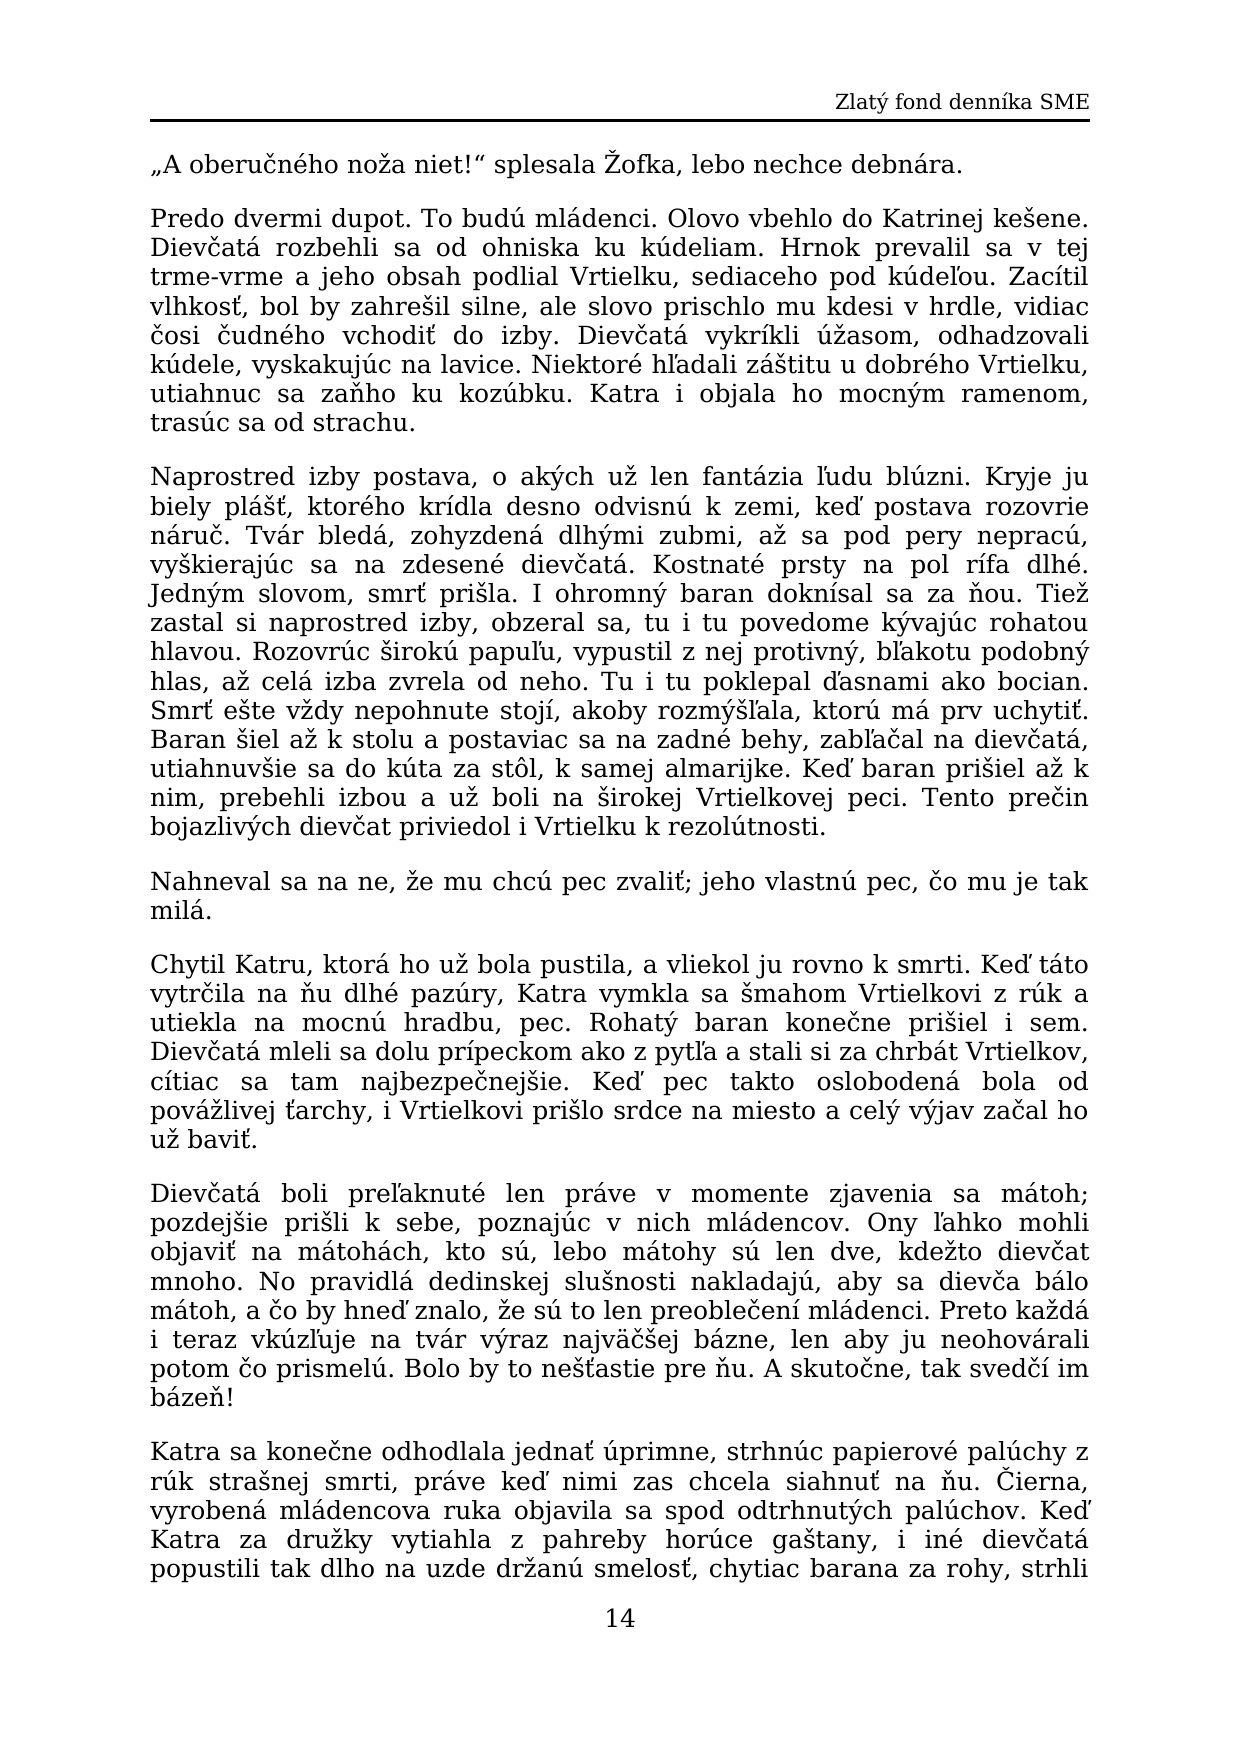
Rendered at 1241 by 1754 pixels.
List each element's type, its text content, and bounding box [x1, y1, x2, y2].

text Katra sa konečne odhodlala jednať úprimne, strhnúc papierové palúchy z rúk strašnej smrti, práve keď nimi zas chcela siahnuť na ňu. Čierna, vyrobená mládencova ruka objavila sa spod odtrhnutých palúchov. Keď Katra za družky vytiahla z pahreby horúce gaštany, i iné dievčatá popustili tak dlho na uzde držanú smelosť, chytiac barana za rohy, strhli [150, 1437, 1090, 1583]
text Dievčatá boli preľaknuté len práve v momente zjavenia sa mátoh; pozdejšie prišli k sebe, poznajúc v nich mládencov. Ony ľahko mohli objaviť na mátohách, kto sú, lebo mátohy sú len dve, kdežto dievčat mnoho. No pravidlá dedinskej slušnosti nakladajú, aby sa dievča bálo mátoh, a čo by hneď znalo, že sú to len preoblečení mládenci. Preto každá i teraz vkúzľuje na tvár výraz najväčšej bázne, len aby ju neohovárali potom čo prismelú. Bolo by to nešťastie pre ňu. A skutočne, tak svedčí im bázeň! [150, 1179, 1090, 1412]
text Naprostred izby postava, o akých už len fantázia ľudu blúzni. Kryje ju biely plášť, ktorého krídla desno odvisnú k zemi, keď postava rozovrie náruč. Tvár bledá, zohyzdená dlhými zubmi, až sa pod pery nepracú, vyškierajúc sa na zdesené dievčatá. Kostnaté prsty na pol rífa dlhé. Jedným slovom, smrť prišla. I ohromný baran doknísal sa za ňou. Tiež zastal si naprostred izby, obzeral sa, tu i tu povedome kývajúc rohatou hlavou. Rozovrúc širokú papuľu, vypustil z nej protivný, bľakotu podobný hlas, až celá izba zvrela od neho. Tu i tu poklepal ďasnami ako bocian. Smrť ešte vždy nepohnute stojí, akoby rozmýšľala, ktorú má prv uchytiť. Baran šiel až k stolu a postaviac sa na zadné behy, zabľačal na dievčatá, utiahnuvšie sa do kúta za stôl, k samej almarijke. Keď baran prišiel až k nim, prebehli izbou a už boli na širokej Vrtielkovej peci. Tento prečin bojazlivých dievčat priviedol i Vrtielku k rezolútnosti. [150, 462, 1090, 842]
text Nahneval sa na ne, že mu chcú pec zvaliť; jeho vlastnú pec, čo mu je tak milá. [150, 867, 1090, 925]
text „A oberučného noža niet!“ splesala Žofka, lebo nechce debnára. [150, 150, 1090, 179]
text Predo dvermi dupot. To budú mládenci. Olovo vbehlo do Katrinej kešene. Dievčatá rozbehli sa od ohniska ku kúdeliam. Hrnok prevalil sa v tej trme-vrme a jeho obsah podlial Vrtielku, sediaceho pod kúdeľou. Zacítil vlhkosť, bol by zahrešil silne, ale slovo prischlo mu kdesi v hrdle, vidiac čosi čudného vchodiť do izby. Dievčatá vykríkli úžasom, odhadzovali kúdele, vyskakujúc na lavice. Niektoré hľadali záštitu u dobrého Vrtielku, utiahnuc sa zaňho ku kozúbku. Katra i objala ho mocným ramenom, trasúc sa od strachu. [150, 204, 1090, 437]
text Chytil Katru, ktorá ho už bola pustila, a vliekol ju rovno k smrti. Keď táto vytrčila na ňu dlhé pazúry, Katra vymkla sa šmahom Vrtielkovi z rúk a utiekla na mocnú hradbu, pec. Rohatý baran konečne prišiel i sem. Dievčatá mleli sa dolu prípeckom ako z pytľa a stali si za chrbát Vrtielkov, cítiac sa tam najbezpečnejšie. Keď pec takto oslobodená bola od povážlivej ťarchy, i Vrtielkovi prišlo srdce na miesto a celý výjav začal ho už baviť. [150, 950, 1090, 1154]
